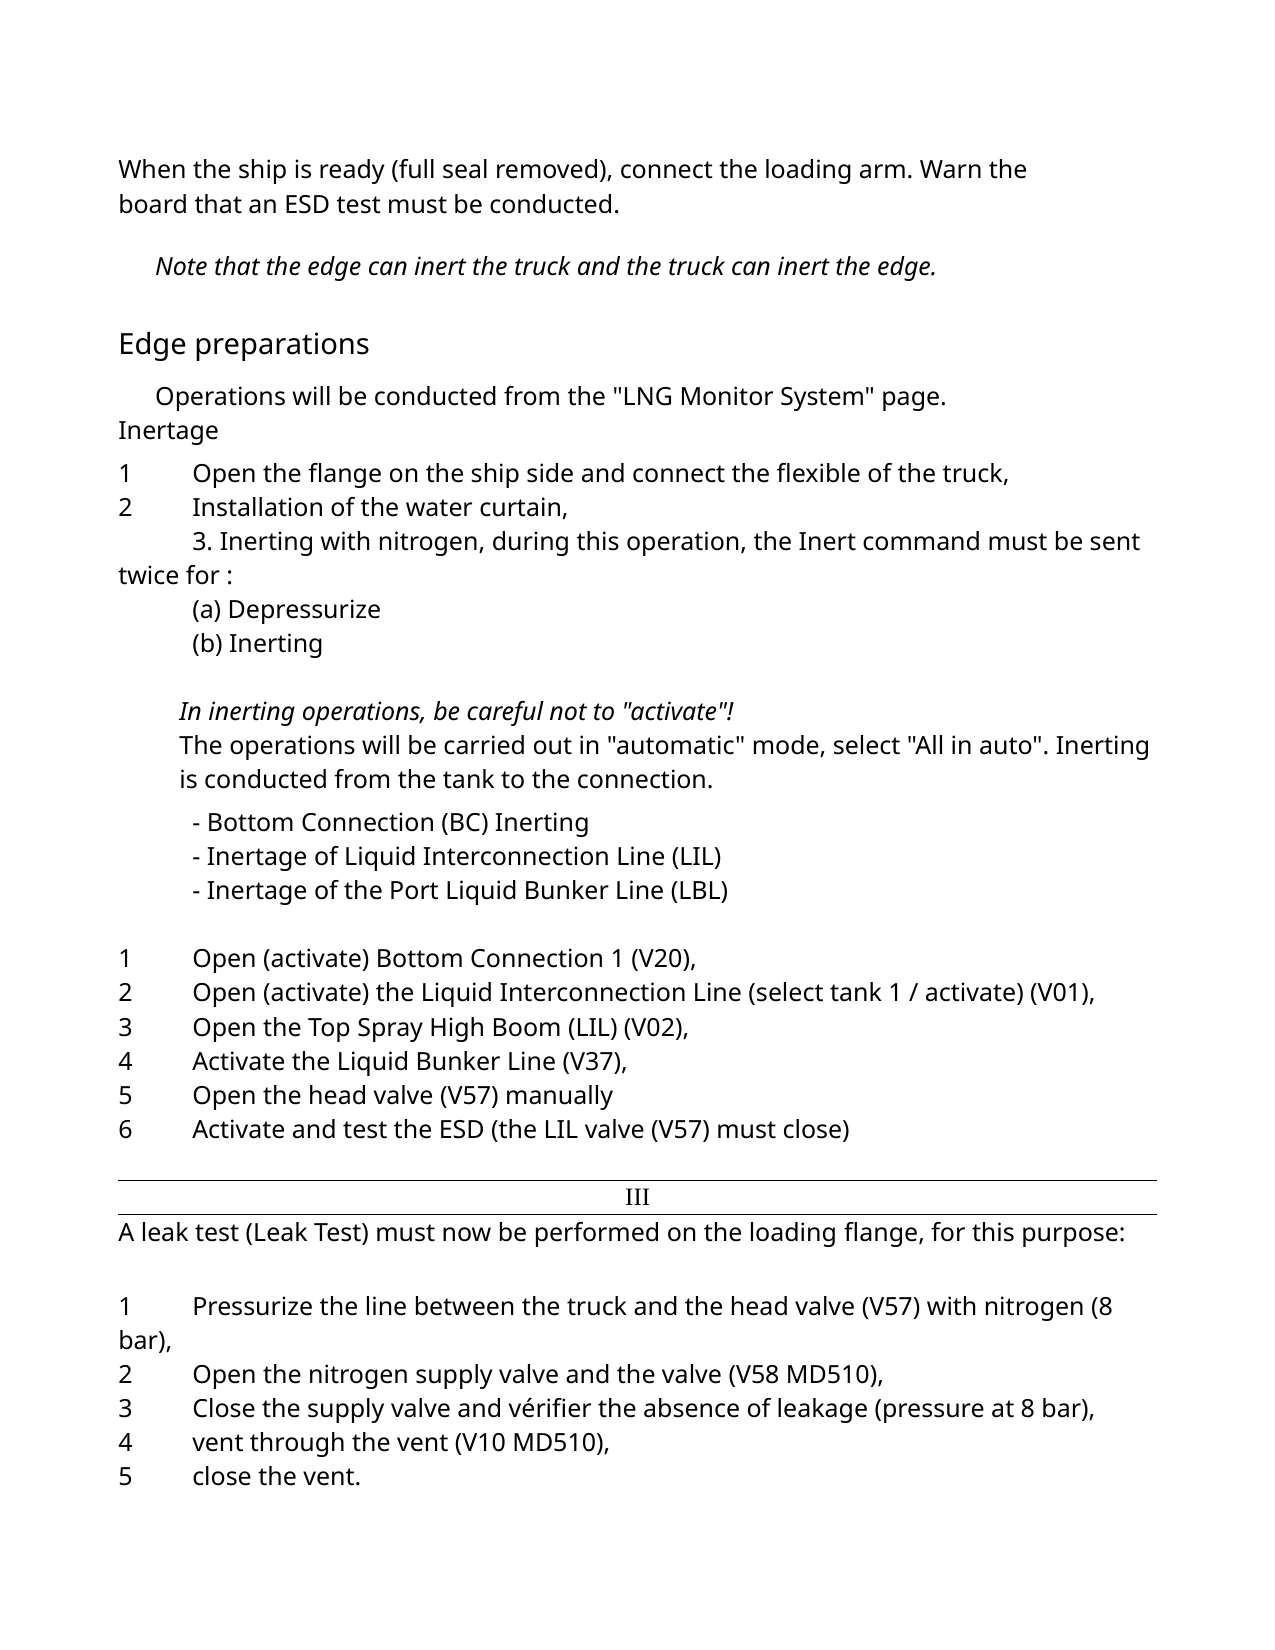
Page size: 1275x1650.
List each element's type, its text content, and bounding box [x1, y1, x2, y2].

list (b) Inerting [118, 626, 1157, 660]
list Installation of the water curtain, [118, 489, 1157, 524]
list vent through the vent (V10 MD510), [118, 1425, 1157, 1459]
list Open the Top Spray High Boom (LIL) (V02), [118, 1009, 1157, 1043]
list - Inertage of Liquid Interconnection Line (LIL) [118, 839, 1157, 873]
text Inertage [118, 413, 1157, 447]
text A leak test (Leak Test) must now be performed on the loading flange, for this purpose: [118, 1215, 1157, 1248]
text The operations will be carried out in "automatic" mode, select "All in auto". Inerting is conducted from the tank to the connection. [179, 728, 1157, 796]
list 3. Inerting with nitrogen, during this operation, the Inert command must be sent twice for : [118, 524, 1157, 592]
list Pressurize the line between the truck and the head valve (V57) with nitrogen (8 bar), [118, 1288, 1157, 1357]
list Activate and test the ESD (the LIL valve (V57) must close) [118, 1111, 1157, 1145]
text Operations will be conducted from the "LNG Monitor System" page. [155, 379, 1157, 413]
list Activate the Liquid Bunker Line (V37), [118, 1043, 1157, 1077]
list Open the nitrogen supply valve and the valve (V58 MD510), [118, 1357, 1157, 1391]
text Note that the edge can inert the truck and the truck can inert the edge. [118, 249, 1157, 283]
text In inerting operations, be careful not to "activate"! [179, 694, 1157, 728]
text When the ship is ready (full seal removed), connect the loading arm. Warn the board that an ESD test must be conducted. [118, 152, 1034, 220]
list - Bottom Connection (BC) Inerting [118, 805, 1157, 839]
list Open (activate) the Liquid Interconnection Line (select tank 1 / activate) (V01), [118, 975, 1157, 1009]
list Open (activate) Bottom Connection 1 (V20), [118, 941, 1157, 975]
list - Inertage of the Port Liquid Bunker Line (LBL) [118, 873, 1157, 907]
list Close the supply valve and vériﬁer the absence of leakage (pressure at 8 bar), [118, 1391, 1157, 1425]
text Edge preparations [118, 323, 1157, 363]
list Open the head valve (V57) manually [118, 1077, 1157, 1111]
text III [118, 1181, 1157, 1214]
list close the vent. [118, 1459, 1157, 1493]
list Open the flange on the ship side and connect the ﬂexible of the truck, [118, 456, 1157, 489]
list (a) Depressurize [118, 592, 1157, 626]
